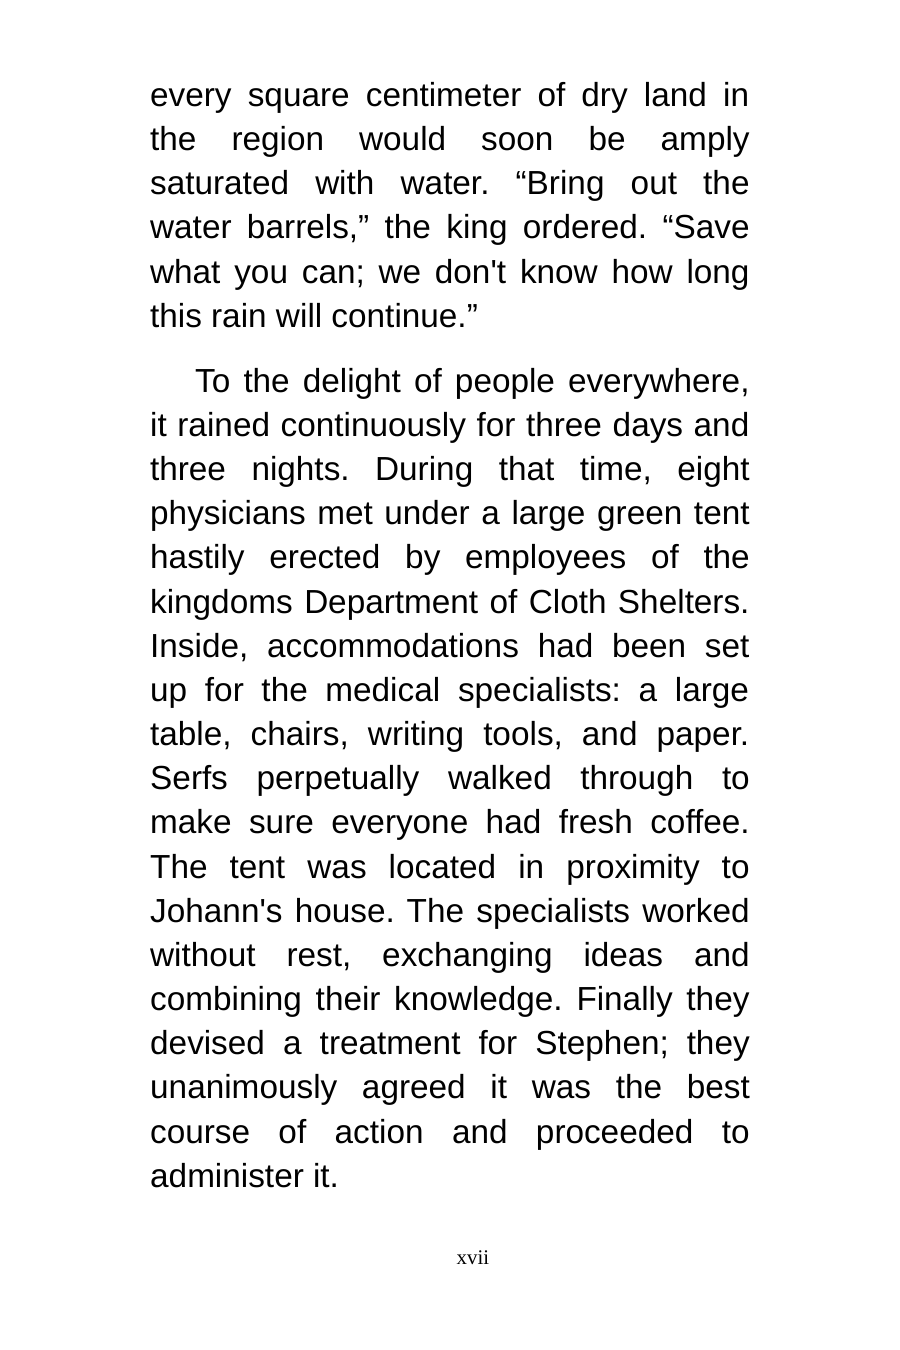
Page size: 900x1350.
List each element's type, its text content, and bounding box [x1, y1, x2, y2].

text To the delight of people everywhere, it rained continuously for three days and three nights. During that time, eight physicians met under a large green tent hastily erected by employees of the kingdoms Department of Cloth Shelters. Inside, accommodations had been set up for the medical specialists: a large table, chairs, writing tools, and paper. Serfs perpetually walked through to make sure everyone had fresh coffee. The tent was located in proximity to Johann's house. The specialists worked without rest, exchanging ideas and combining their knowledge. Finally they devised a treatment for Stephen; they unanimously agreed it was the best course of action and proceeded to administer it. [150, 361, 750, 1194]
text every square centimeter of dry land in the region would soon be amply saturated with water. “Bring out the water barrels,” the king ordered. “Save what you can; we don't know how long this rain will continue.” [150, 75, 750, 334]
